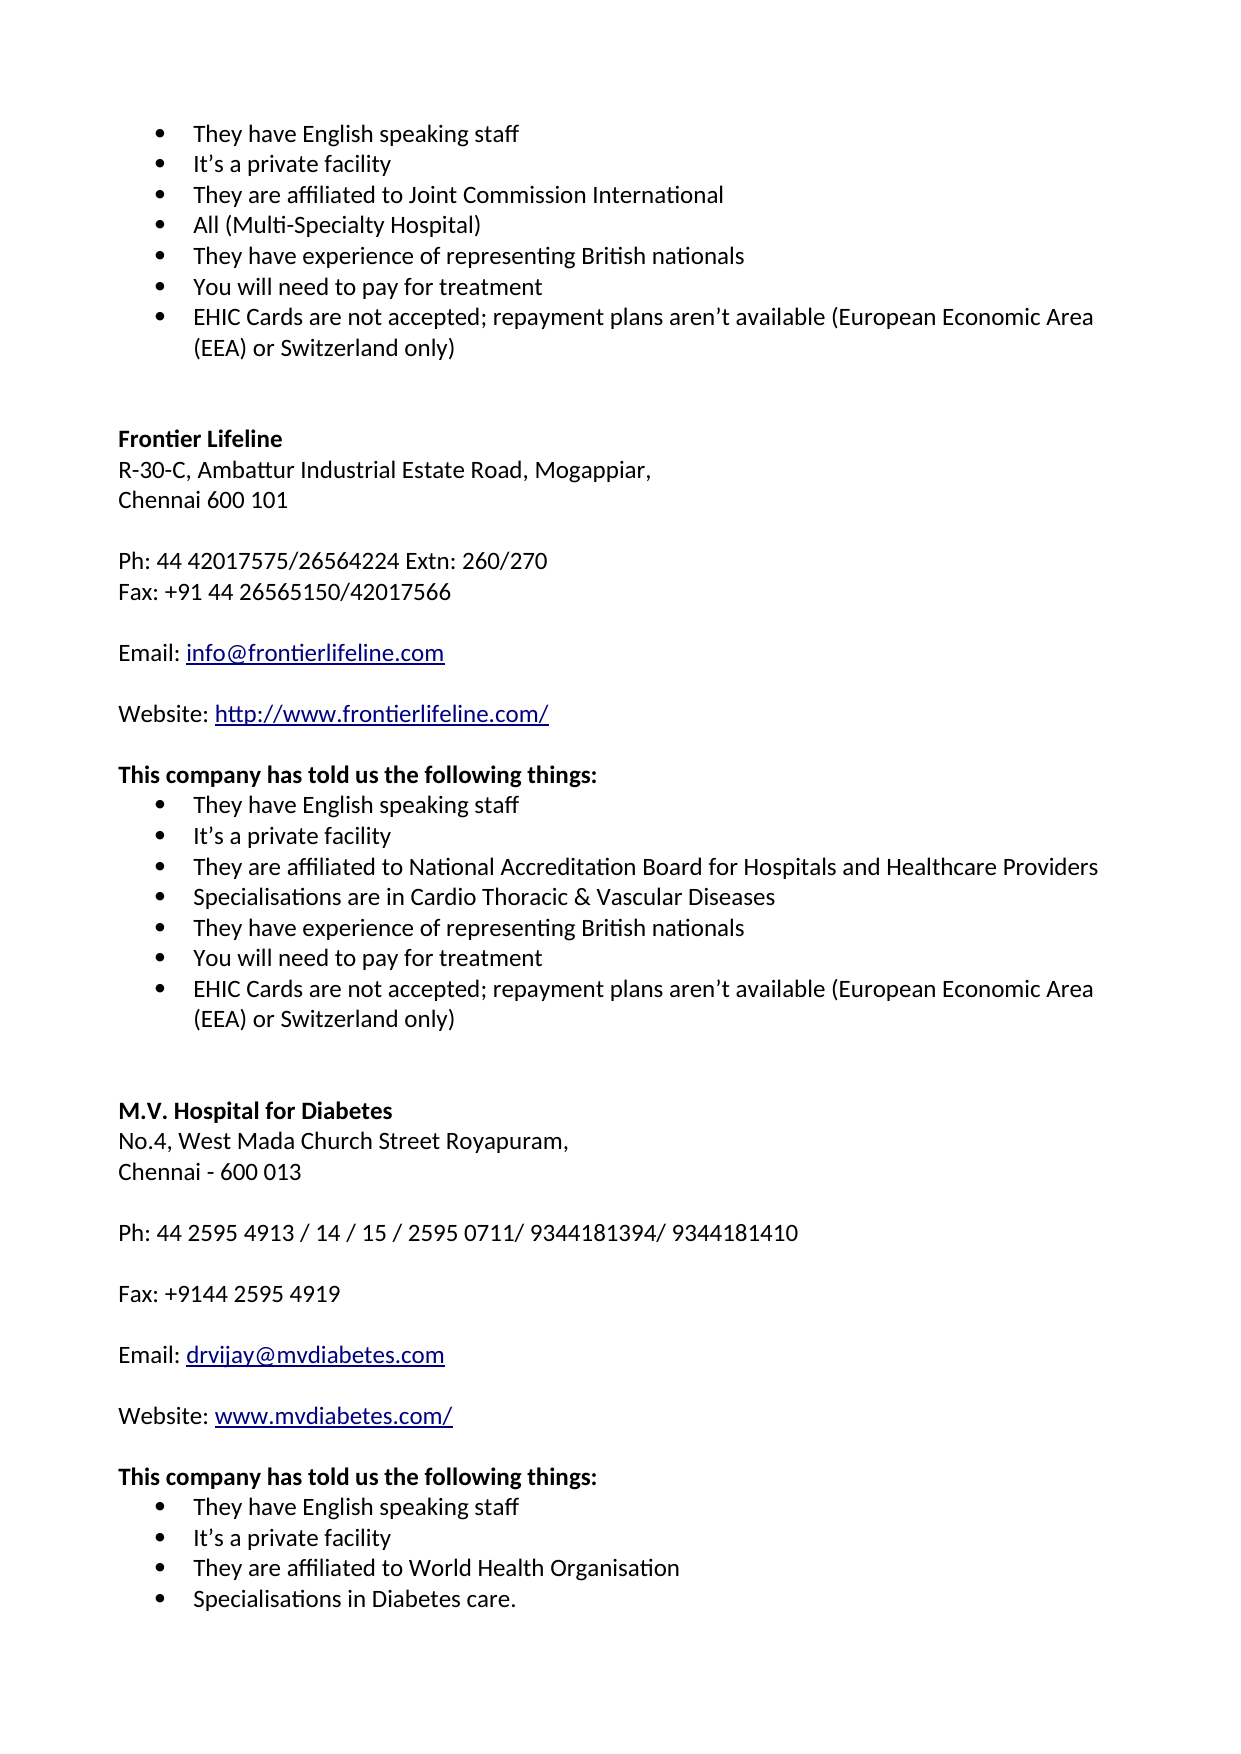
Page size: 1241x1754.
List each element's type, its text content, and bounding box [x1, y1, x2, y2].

list You will need to pay for treatment [156, 942, 1122, 973]
text Fax: +9144 2595 4919 [118, 1278, 1122, 1308]
text M.V. Hospital for Diabetes [118, 1095, 1122, 1125]
list All (Multi-Specialty Hospital) [156, 210, 1122, 240]
list EHIC Cards are not accepted; repayment plans aren’t available (European Economic Area (EEA) or Switzerland only) [156, 973, 1122, 1034]
text This company has told us the following things: [118, 759, 1122, 789]
list They have experience of representing British nationals [156, 912, 1122, 942]
text Ph: 44 2595 4913 / 14 / 15 / 2595 0711/ 9344181394/ 9344181410 [118, 1217, 1122, 1247]
list Specialisations are in Cardio Thoracic & Vascular Diseases [156, 881, 1122, 912]
list They are affiliated to Joint Commission International [156, 179, 1122, 210]
text Website: www.mvdiabetes.com/ [118, 1400, 1122, 1431]
text Ph: 44 42017575/26564224 Extn: 260/270 [118, 545, 1122, 576]
list They are affiliated to National Accreditation Board for Hospitals and Healthcare Providers [156, 851, 1122, 881]
list They have English speaking staff [156, 1492, 1122, 1522]
list EHIC Cards are not accepted; repayment plans aren’t available (European Economic Area (EEA) or Switzerland only) [156, 301, 1122, 362]
text Website: http://www.frontierlifeline.com/ [118, 698, 1122, 728]
list They have English speaking staff [156, 118, 1122, 149]
list It’s a private facility [156, 820, 1122, 851]
list It’s a private facility [156, 149, 1122, 179]
text Fax: +91 44 26565150/42017566 [118, 576, 1122, 606]
list It’s a private facility [156, 1522, 1122, 1553]
text This company has told us the following things: [118, 1461, 1122, 1492]
list They have experience of representing British nationals [156, 240, 1122, 271]
list You will need to pay for treatment [156, 271, 1122, 301]
list They have English speaking staff [156, 789, 1122, 820]
text Frontier Lifeline [118, 423, 1122, 454]
text Email: drvijay@mvdiabetes.com [118, 1339, 1122, 1369]
text No.4, West Mada Church Street Royapuram, [118, 1125, 1122, 1156]
list Specialisations in Diabetes care. [156, 1583, 1122, 1614]
text Chennai 600 101 [118, 484, 1122, 515]
text R-30-C, Ambattur Industrial Estate Road, Mogappiar, [118, 454, 1122, 484]
text Chennai - 600 013 [118, 1156, 1122, 1186]
text Email: info@frontierlifeline.com [118, 637, 1122, 667]
list They are affiliated to World Health Organisation [156, 1553, 1122, 1583]
